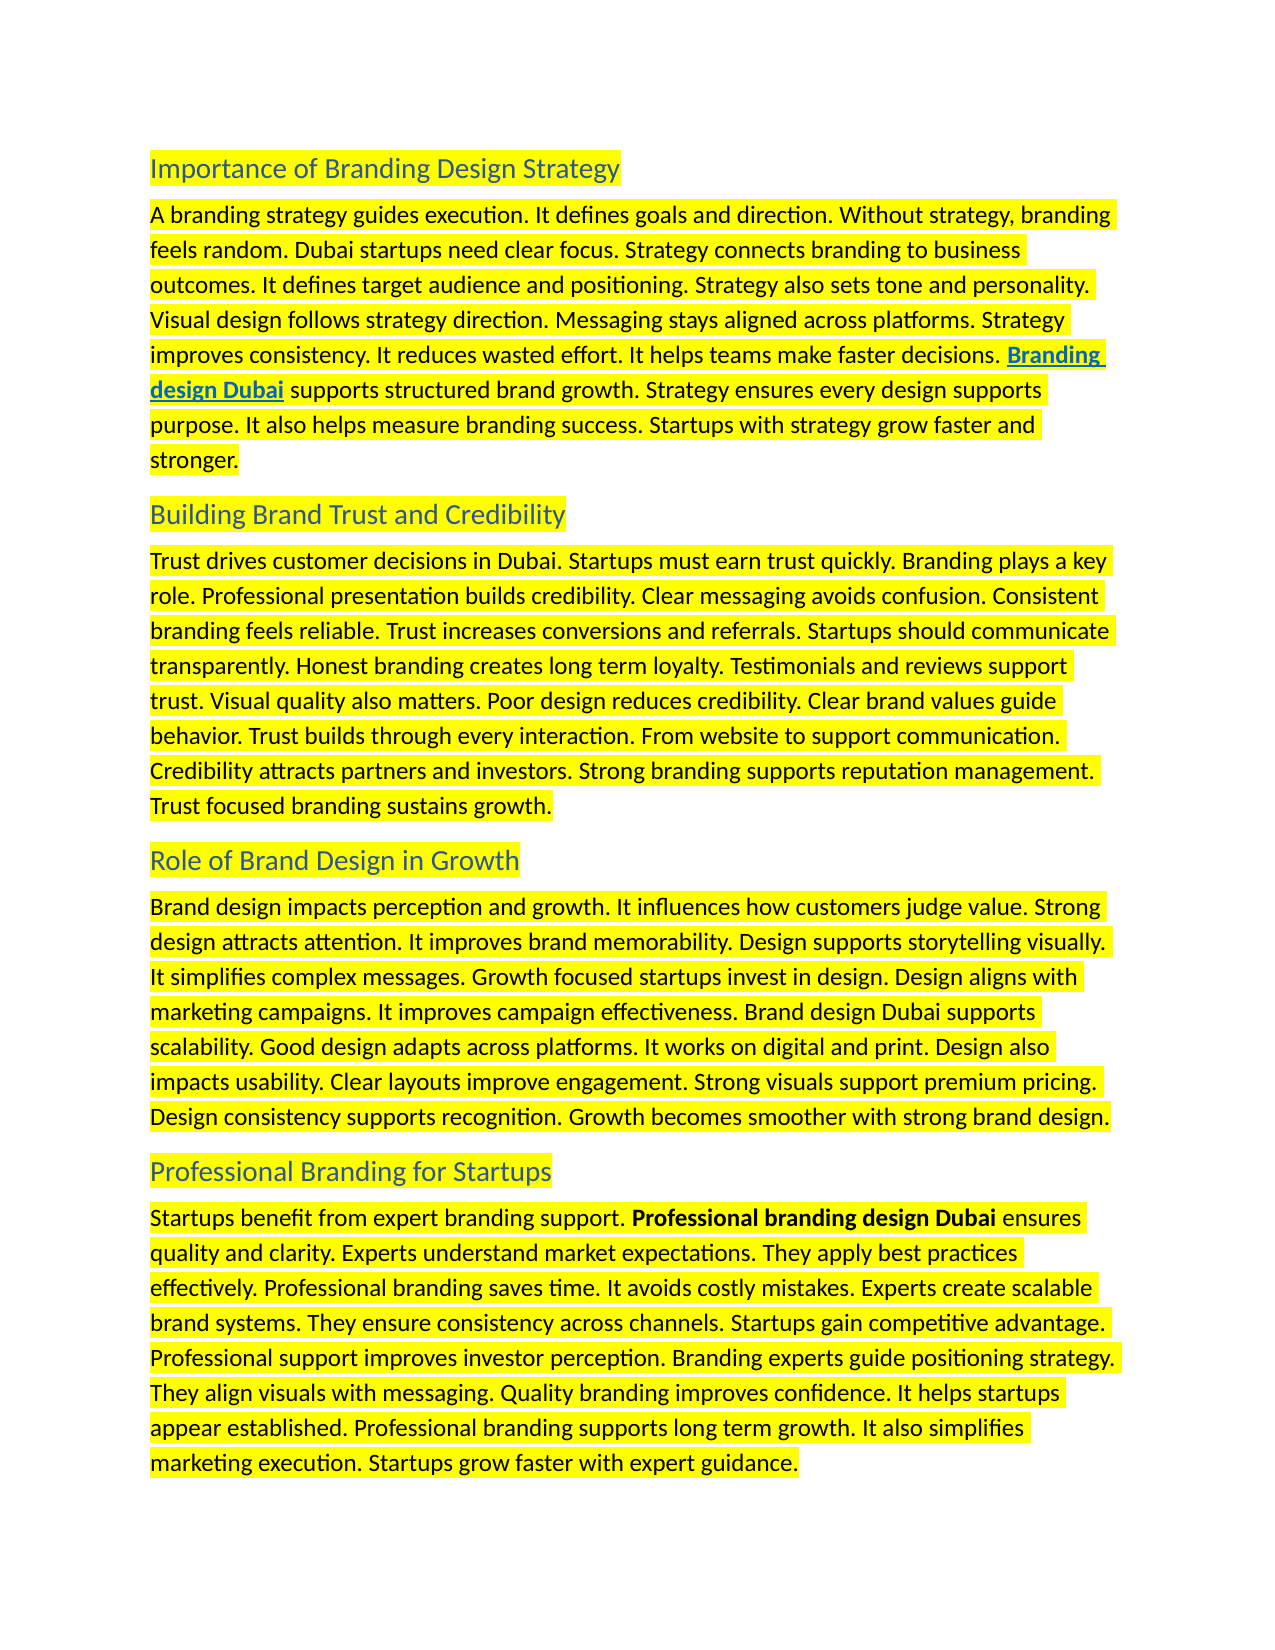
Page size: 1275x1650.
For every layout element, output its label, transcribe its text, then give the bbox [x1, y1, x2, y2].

text A branding strategy guides execution. It defines goals and direction. Without strategy, branding feels random. Dubai startups need clear focus. Strategy connects branding to business outcomes. It defines target audience and positioning. Strategy also sets tone and personality. Visual design follows strategy direction. Messaging stays aligned across platforms. Strategy improves consistency. It reduces wasted effort. It helps teams make faster decisions. Branding design Dubai supports structured brand growth. Strategy ensures every design supports purpose. It also helps measure branding success. Startups with strategy grow faster and stronger. [150, 199, 1125, 475]
subtitle Role of Brand Design in Growth [150, 842, 1125, 877]
text Trust drives customer decisions in Dubai. Startups must earn trust quickly. Branding plays a key role. Professional presentation builds credibility. Clear messaging avoids confusion. Consistent branding feels reliable. Trust increases conversions and referrals. Startups should communicate transparently. Honest branding creates long term loyalty. Testimonials and reviews support trust. Visual quality also matters. Poor design reduces credibility. Clear brand values guide behavior. Trust builds through every interaction. From website to support communication. Credibility attracts partners and investors. Strong branding supports reputation management. Trust focused branding sustains growth. [150, 545, 1125, 821]
subtitle Professional Branding for Startups [150, 1153, 1125, 1188]
subtitle Building Brand Trust and Credibility [150, 496, 1125, 532]
text Startups benefit from expert branding support. Professional branding design Dubai ensures quality and clarity. Experts understand market expectations. They apply best practices effectively. Professional branding saves time. It avoids costly mistakes. Experts create scalable brand systems. They ensure consistency across channels. Startups gain competitive advantage. Professional support improves investor perception. Branding experts guide positioning strategy. They align visuals with messaging. Quality branding improves confidence. It helps startups appear established. Professional branding supports long term growth. It also simplifies marketing execution. Startups grow faster with expert guidance. [150, 1202, 1125, 1478]
text Brand design impacts perception and growth. It influences how customers judge value. Strong design attracts attention. It improves brand memorability. Design supports storytelling visually. It simplifies complex messages. Growth focused startups invest in design. Design aligns with marketing campaigns. It improves campaign effectiveness. Brand design Dubai supports scalability. Good design adapts across platforms. It works on digital and print. Design also impacts usability. Clear layouts improve engagement. Strong visuals support premium pricing. Design consistency supports recognition. Growth becomes smoother with strong brand design. [150, 891, 1125, 1132]
subtitle Importance of Branding Design Strategy [150, 150, 1125, 186]
